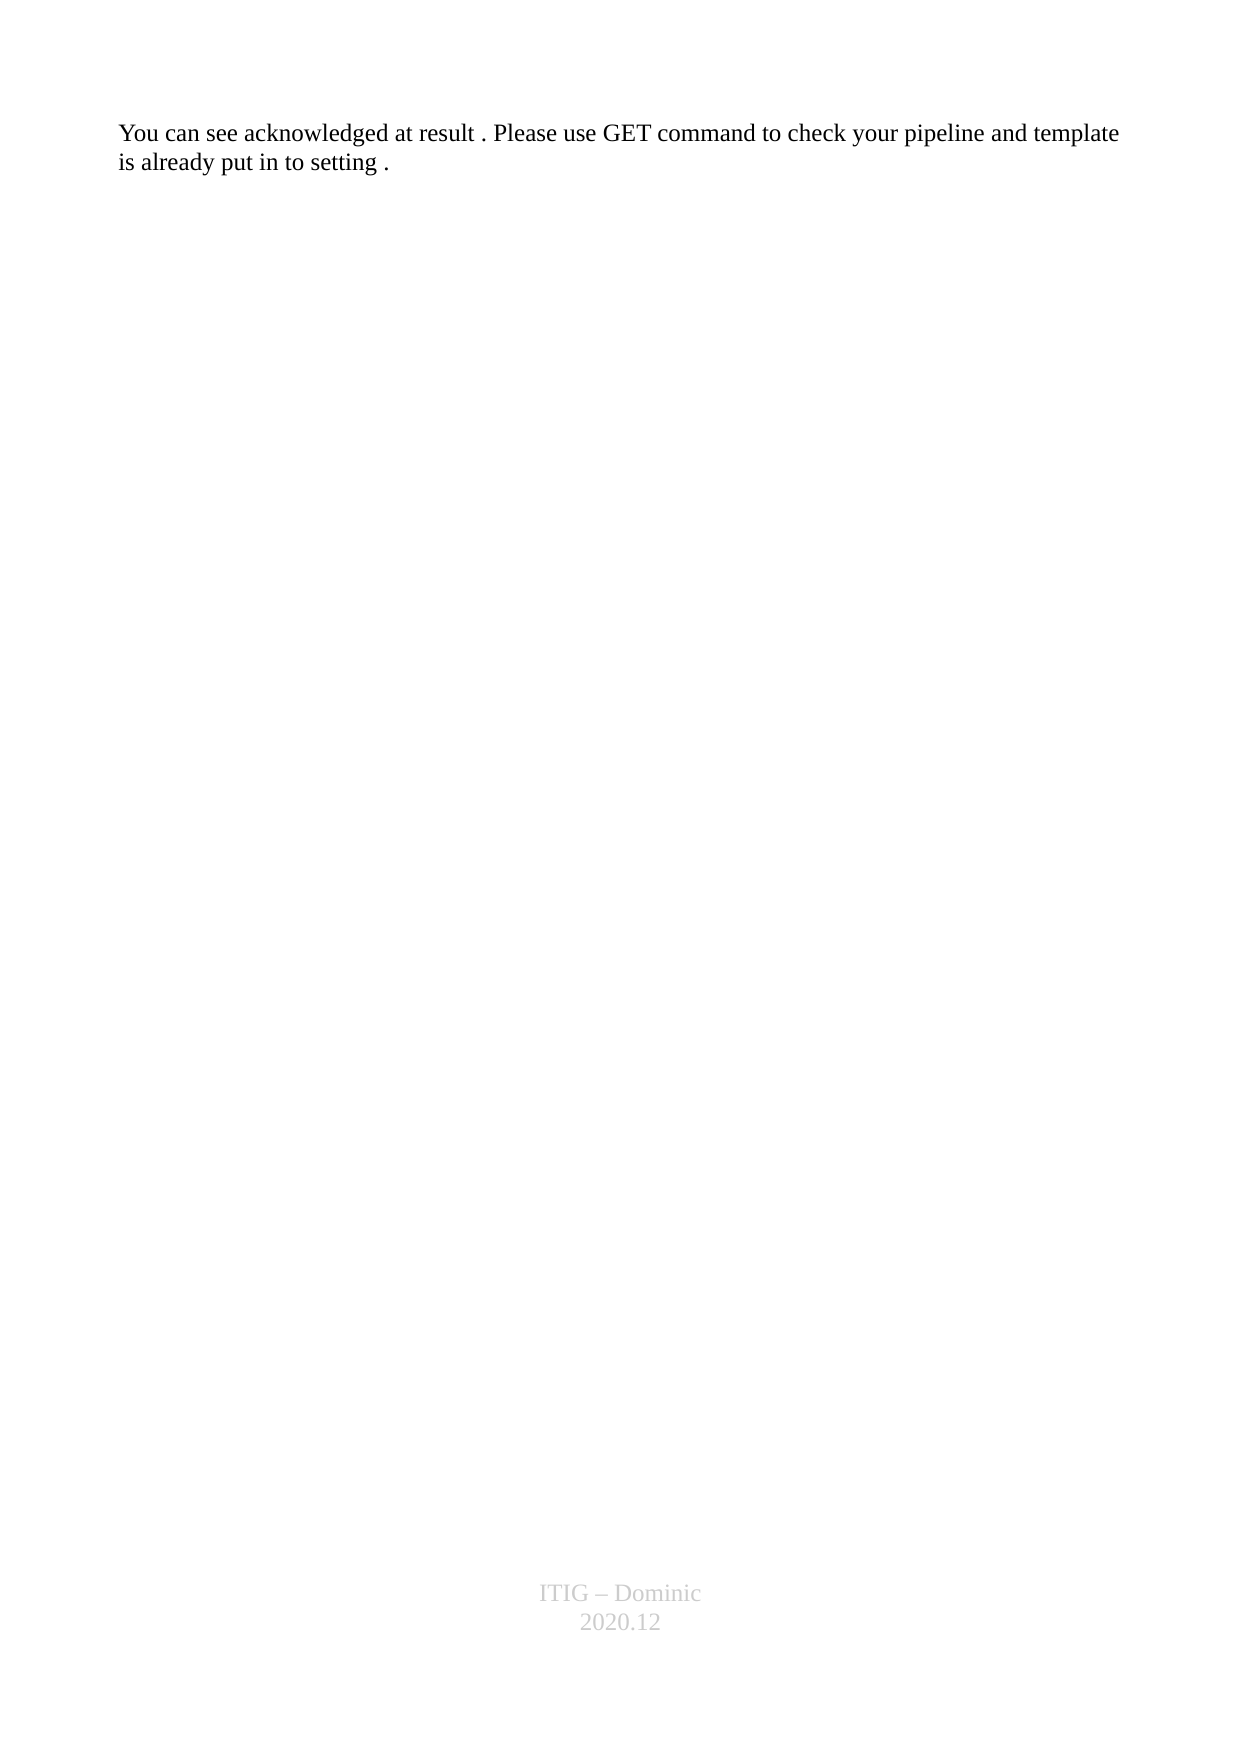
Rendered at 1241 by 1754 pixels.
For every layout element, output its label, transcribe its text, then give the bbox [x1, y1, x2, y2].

text You can see acknowledged at result . Please use GET command to check your pipeline and template is already put in to setting . [118, 118, 1122, 176]
